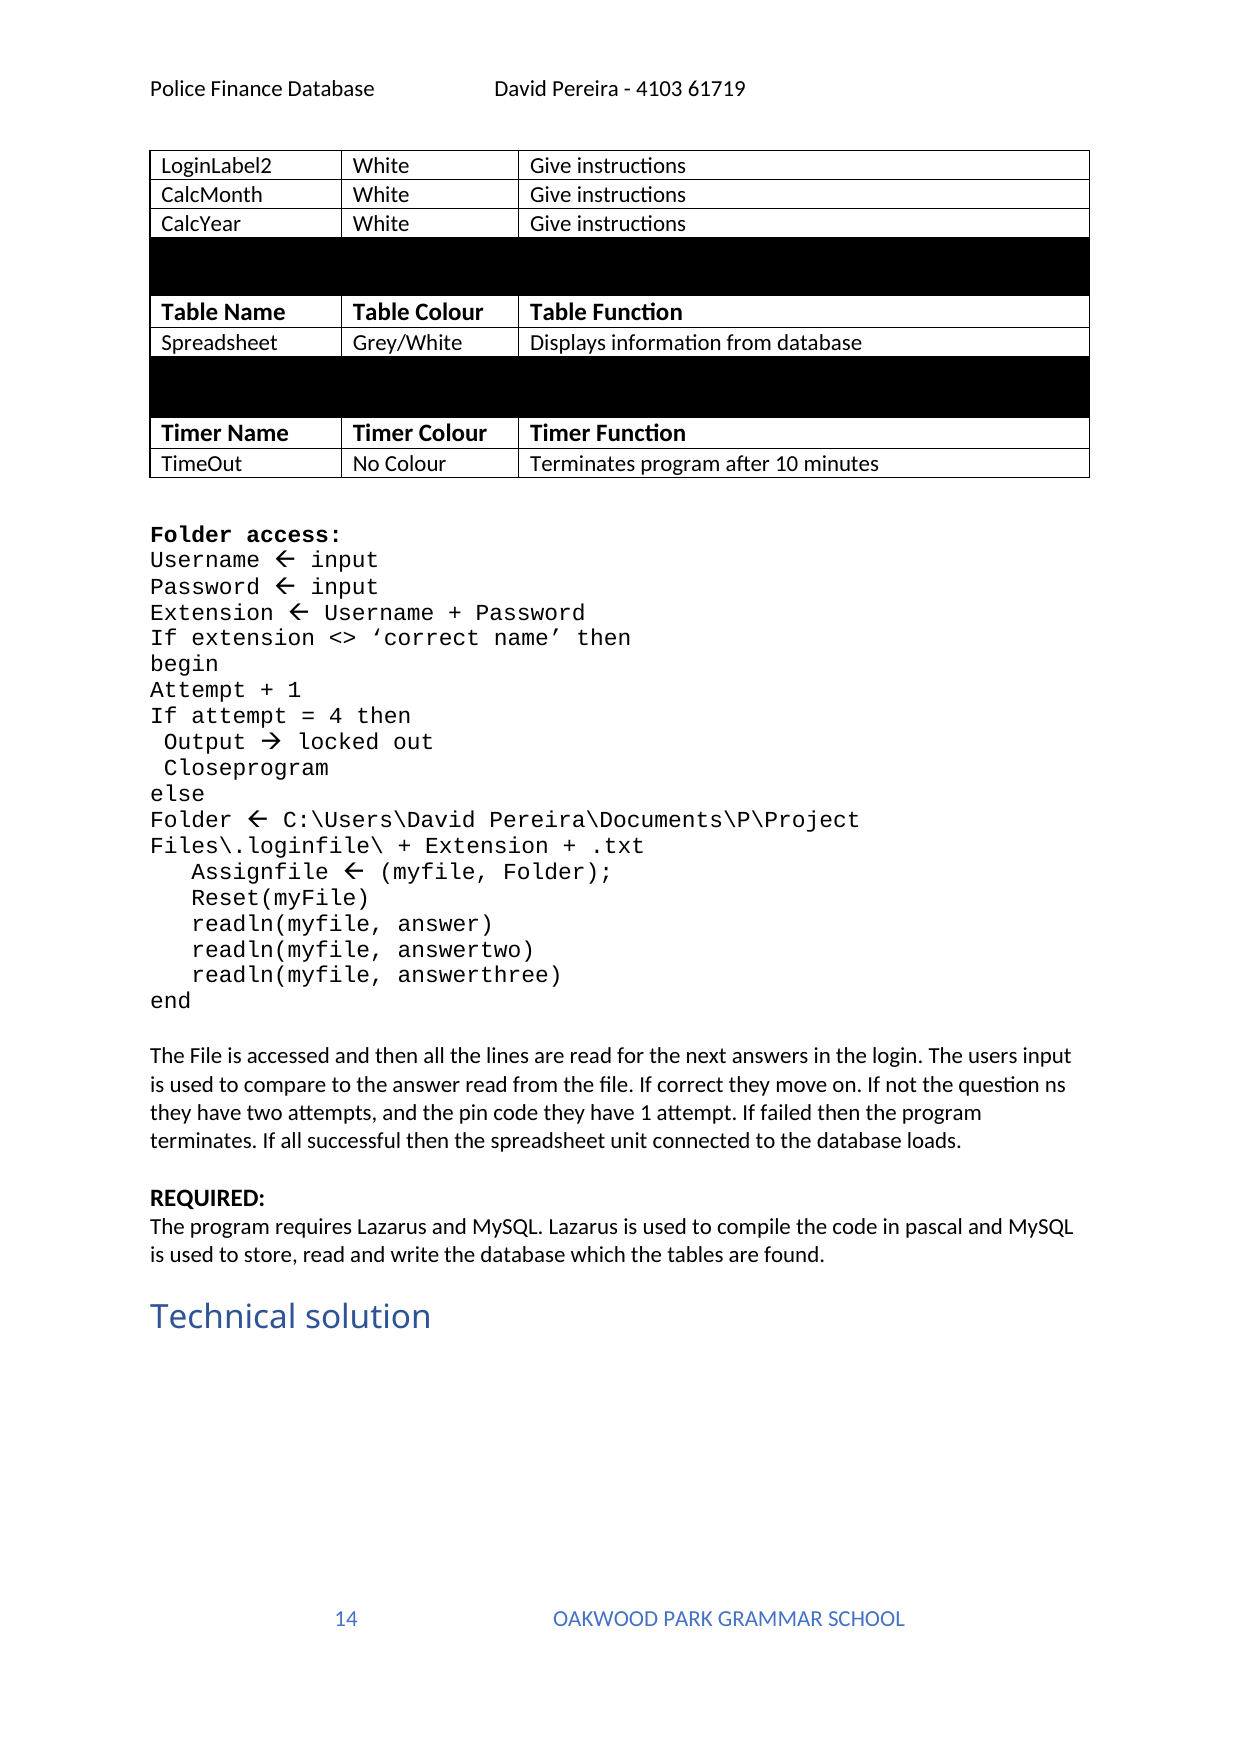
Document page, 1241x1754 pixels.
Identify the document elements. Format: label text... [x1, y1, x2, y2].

table_cell [151, 238, 341, 266]
table_cell CalcYear [151, 209, 341, 237]
text Assignfile  (myfile, Folder); [150, 860, 1090, 886]
table_cell LoginLabel2 [151, 151, 341, 179]
text readln(myfile, answerthree) [150, 964, 1090, 990]
text end [150, 990, 1090, 1016]
text Username  input [150, 549, 1090, 575]
text Folder access: [150, 523, 1090, 549]
subtitle Technical solution [150, 1293, 1090, 1339]
table_cell [342, 386, 518, 417]
text else [150, 782, 1090, 808]
table_cell [151, 357, 341, 385]
table_cell [151, 386, 341, 417]
text The File is accessed and then all the lines are read for the next answers in the login. The users input is used to compare to the answer read from the file. If correct they move on. If not the question ns they have two attempts, and the pin code they have 1 attempt. If failed then the program terminates. If all successful then the spreadsheet unit connected to the database loads. [150, 1042, 1090, 1154]
table_cell CalcMonth [151, 180, 341, 208]
table_cell Give instructions [519, 209, 1089, 237]
text If extension <> ‘correct name’ then [150, 627, 1090, 653]
table_cell Spreadsheet [151, 328, 341, 356]
table_cell [519, 386, 1089, 417]
table_cell Terminates program after 10 minutes [519, 449, 1089, 477]
table_cell [342, 267, 518, 295]
table_cell Give instructions [519, 151, 1089, 179]
table_cell No Colour [342, 449, 518, 477]
table_cell White [342, 180, 518, 208]
table_cell Give instructions [519, 180, 1089, 208]
text begin [150, 653, 1090, 678]
table_cell Grey/White [342, 328, 518, 356]
table_cell Timer Function [519, 418, 1089, 448]
text Output  locked out [150, 730, 1090, 756]
table_cell Displays information from database [519, 328, 1089, 356]
table_cell White [342, 209, 518, 237]
text Closeprogram [150, 756, 1090, 782]
table_cell [342, 238, 518, 266]
text If attempt = 4 then [150, 704, 1090, 730]
table_cell Timer Name [151, 418, 341, 448]
table_cell [519, 238, 1089, 266]
table_cell [519, 267, 1089, 295]
text REQUIRED: [150, 1182, 1090, 1212]
table_cell TimeOut [151, 449, 341, 477]
text Folder  C:\Users\David Pereira\Documents\P\Project Files\.loginfile\ + Extension + .txt [150, 808, 1090, 860]
table_cell Table Name [151, 296, 341, 327]
table_cell [519, 357, 1089, 385]
text Attempt + 1 [150, 678, 1090, 704]
text Reset(myFile) [150, 886, 1090, 912]
text readln(myfile, answertwo) [150, 938, 1090, 964]
table_cell [342, 357, 518, 385]
table_cell Table Function [519, 296, 1089, 327]
table_cell Timer Colour [342, 418, 518, 448]
table_cell [151, 267, 341, 295]
text Extension  Username + Password [150, 601, 1090, 627]
text The program requires Lazarus and MySQL. Lazarus is used to compile the code in pascal and MySQL is used to store, read and write the database which the tables are found. [150, 1212, 1090, 1268]
text Password  input [150, 575, 1090, 601]
text readln(myfile, answer) [150, 912, 1090, 938]
table_cell Table Colour [342, 296, 518, 327]
table_cell White [342, 151, 518, 179]
